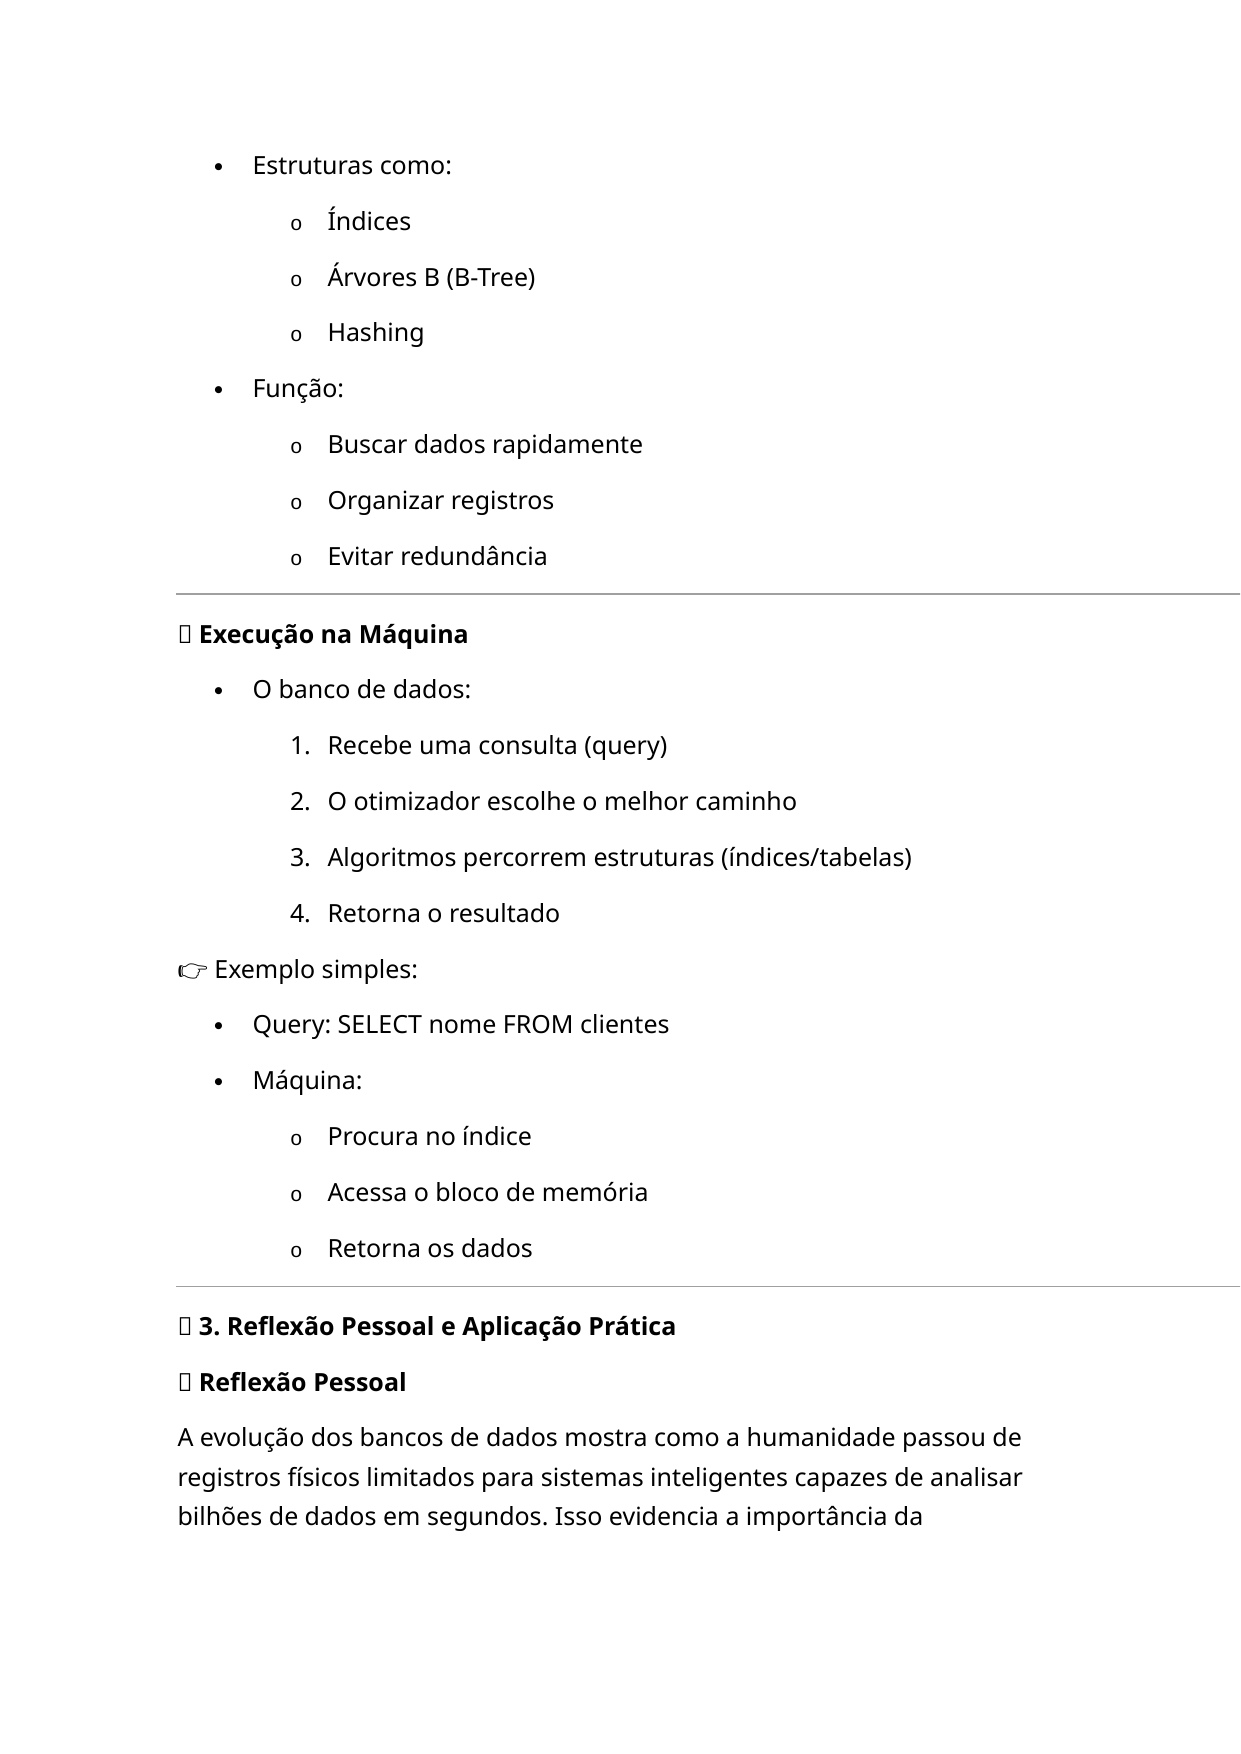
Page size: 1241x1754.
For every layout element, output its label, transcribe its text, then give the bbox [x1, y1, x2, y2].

text 🔸 Reflexão Pessoal [177, 1364, 1063, 1398]
list Organizar registros [290, 483, 1063, 517]
list Acessa o bloco de memória [290, 1175, 1063, 1209]
list Máquina: [215, 1063, 1063, 1097]
list O banco de dados: [215, 672, 1063, 706]
list Árvores B (B-Tree) [290, 259, 1063, 293]
text 💭 3. Reflexão Pessoal e Aplicação Prática [177, 1308, 1063, 1342]
list Retorna o resultado [290, 896, 1063, 929]
list Retorna os dados [290, 1231, 1063, 1264]
text 👉 Exemplo simples: [177, 951, 1063, 985]
list O otimizador escolhe o melhor caminho [290, 784, 1063, 818]
list Query: SELECT nome FROM clientes [215, 1007, 1063, 1041]
list Função: [215, 371, 1063, 405]
list Recebe uma consulta (query) [290, 728, 1063, 762]
list Algoritmos percorrem estruturas (índices/tabelas) [290, 840, 1063, 874]
list Estruturas como: [215, 148, 1063, 182]
text A evolução dos bancos de dados mostra como a humanidade passou de registros físicos limitados para sistemas inteligentes capazes de analisar bilhões de dados em segundos. Isso evidencia a importância da [177, 1420, 1063, 1532]
text 🔸 Execução na Máquina [177, 616, 1063, 650]
list Buscar dados rapidamente [290, 427, 1063, 461]
list Índices [290, 203, 1063, 237]
list Evitar redundância [290, 538, 1063, 572]
list Procura no índice [290, 1119, 1063, 1153]
list Hashing [290, 315, 1063, 349]
